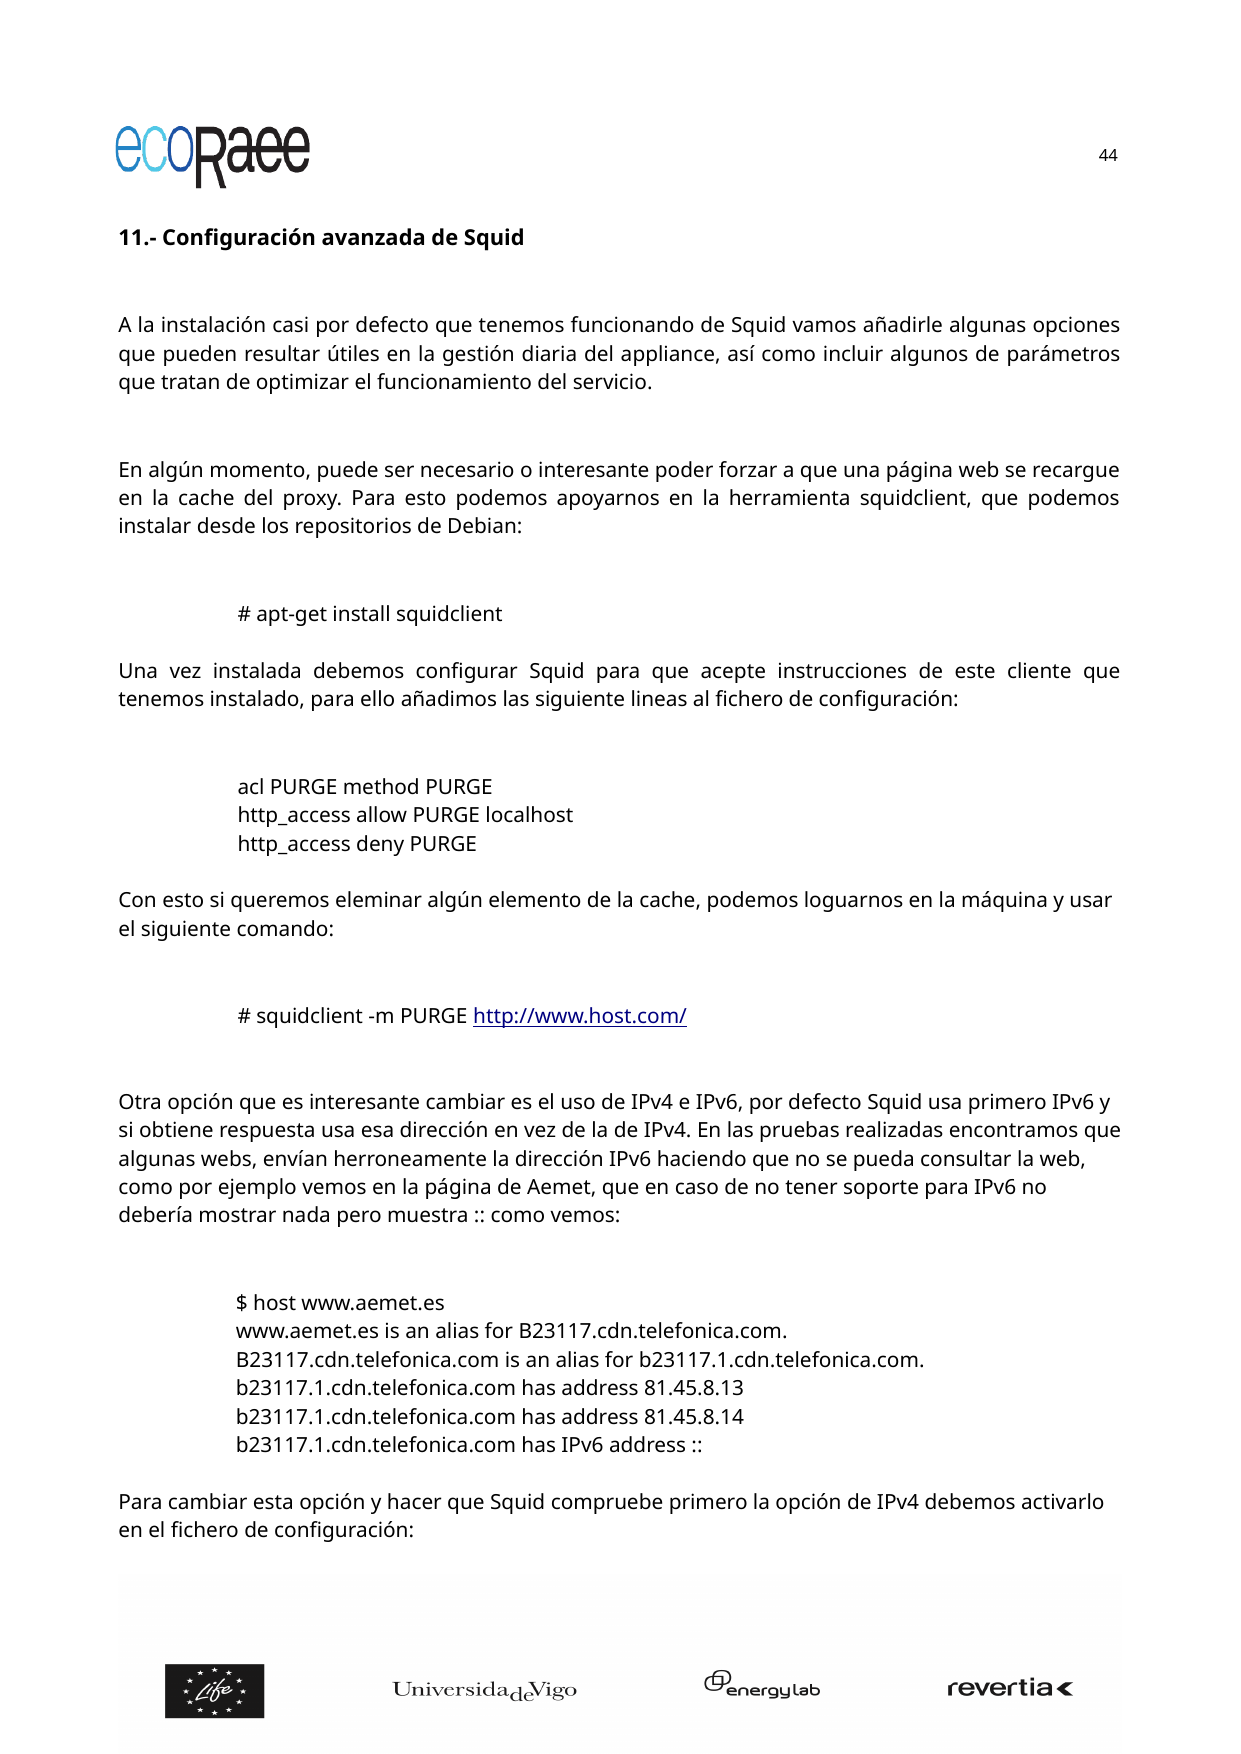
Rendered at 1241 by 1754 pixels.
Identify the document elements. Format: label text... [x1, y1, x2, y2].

text b23117.1.cdn.telefonica.com has address 81.45.8.14 [236, 1402, 1122, 1430]
text Con esto si queremos eleminar algún elemento de la cache, podemos loguarnos en la máquina y usar el siguiente comando: [118, 886, 1122, 942]
picture [117, 1574, 1122, 1754]
text En algún momento, puede ser necesario o interesante poder forzar a que una página web se recargue en la cache del proxy. Para esto podemos apoyarnos en la herramienta squidclient, que podemos instalar desde los repositorios de Debian: [118, 455, 1122, 540]
text http_access allow PURGE localhost [237, 800, 1122, 829]
text acl PURGE method PURGE [237, 772, 1122, 800]
text B23117.cdn.telefonica.com is an alias for b23117.1.cdn.telefonica.com. [236, 1345, 1122, 1373]
text http_access deny PURGE [237, 829, 1122, 857]
picture [114, 124, 311, 190]
text A la instalación casi por defecto que tenemos funcionando de Squid vamos añadirle algunas opciones que pueden resultar útiles en la gestión diaria del appliance, así como incluir algunos de parámetros que tratan de optimizar el funcionamiento del servicio. [118, 310, 1122, 396]
text Otra opción que es interesante cambiar es el uso de IPv4 e IPv6, por defecto Squid usa primero IPv6 y si obtiene respuesta usa esa dirección en vez de la de IPv4. En las pruebas realizadas encontramos que algunas webs, envían herroneamente la dirección IPv6 haciendo que no se pueda consultar la web, como por ejemplo vemos en la página de Aemet, que en caso de no tener soporte para IPv6 no debería mostrar nada pero muestra :: como vemos: [118, 1087, 1122, 1229]
text $ host www.aemet.es [236, 1288, 1122, 1317]
text Para cambiar esta opción y hacer que Squid compruebe primero la opción de IPv4 debemos activarlo en el fichero de configuración: [118, 1487, 1122, 1544]
text # squidclient -m PURGE http://www.host.com/ [237, 1002, 1122, 1030]
text www.aemet.es is an alias for B23117.cdn.telefonica.com. [236, 1317, 1122, 1345]
text b23117.1.cdn.telefonica.com has address 81.45.8.13 [236, 1373, 1122, 1402]
text # apt-get install squidclient [237, 599, 1122, 627]
text 11.- Configuración avanzada de Squid [118, 221, 1122, 251]
text b23117.1.cdn.telefonica.com has IPv6 address :: [236, 1430, 1122, 1459]
text Una vez instalada debemos configurar Squid para que acepte instrucciones de este cliente que tenemos instalado, para ello añadimos las siguiente lineas al fichero de configuración: [118, 656, 1122, 713]
